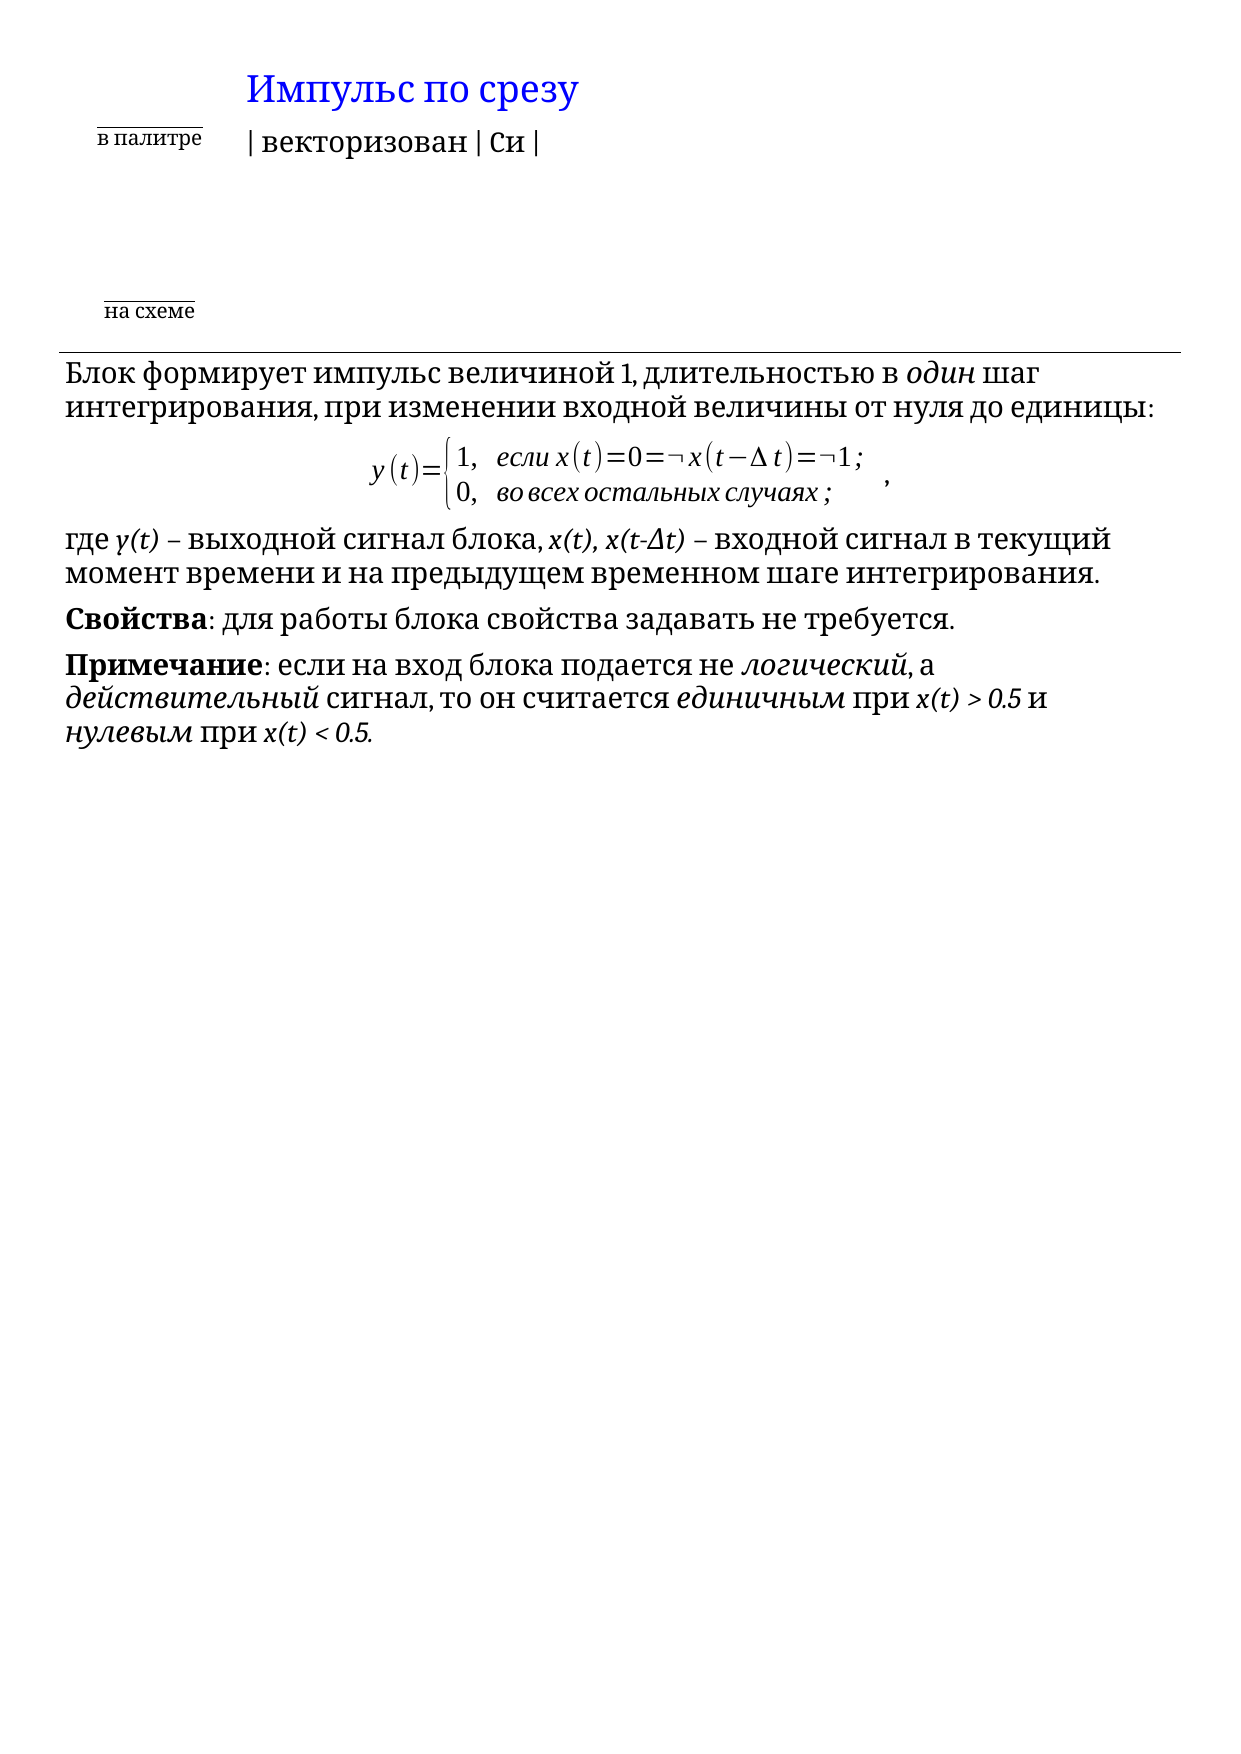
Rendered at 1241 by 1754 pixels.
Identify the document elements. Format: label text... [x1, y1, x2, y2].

table_header [59, 59, 240, 121]
table_cell в палитре [59, 121, 240, 178]
table_cell [59, 178, 240, 294]
table_cell [240, 178, 1181, 294]
table_cell на схеме [59, 294, 240, 352]
table_cell Блок формирует импульс величиной 1, длительностью в один шаг интегрирования, при изменении входной величины от нуля до единицы: , где y(t) – выходной сигнал блока, x(t), x(t-Δt) – входной сигнал в текущий момент времени и на предыдущем временном шаге интегрирования. Свойства: для работы блока свойства задавать не требуется. Примечание: если на вход блока подается не логический, а действительный сигнал, то он считается единичным при x(t) > 0.5 и нулевым при x(t) < 0.5. [59, 353, 1181, 768]
table_header Импульс по срезу [240, 59, 1181, 121]
table_cell [240, 294, 1181, 352]
table_cell | векторизован | Cи | [240, 121, 1181, 178]
